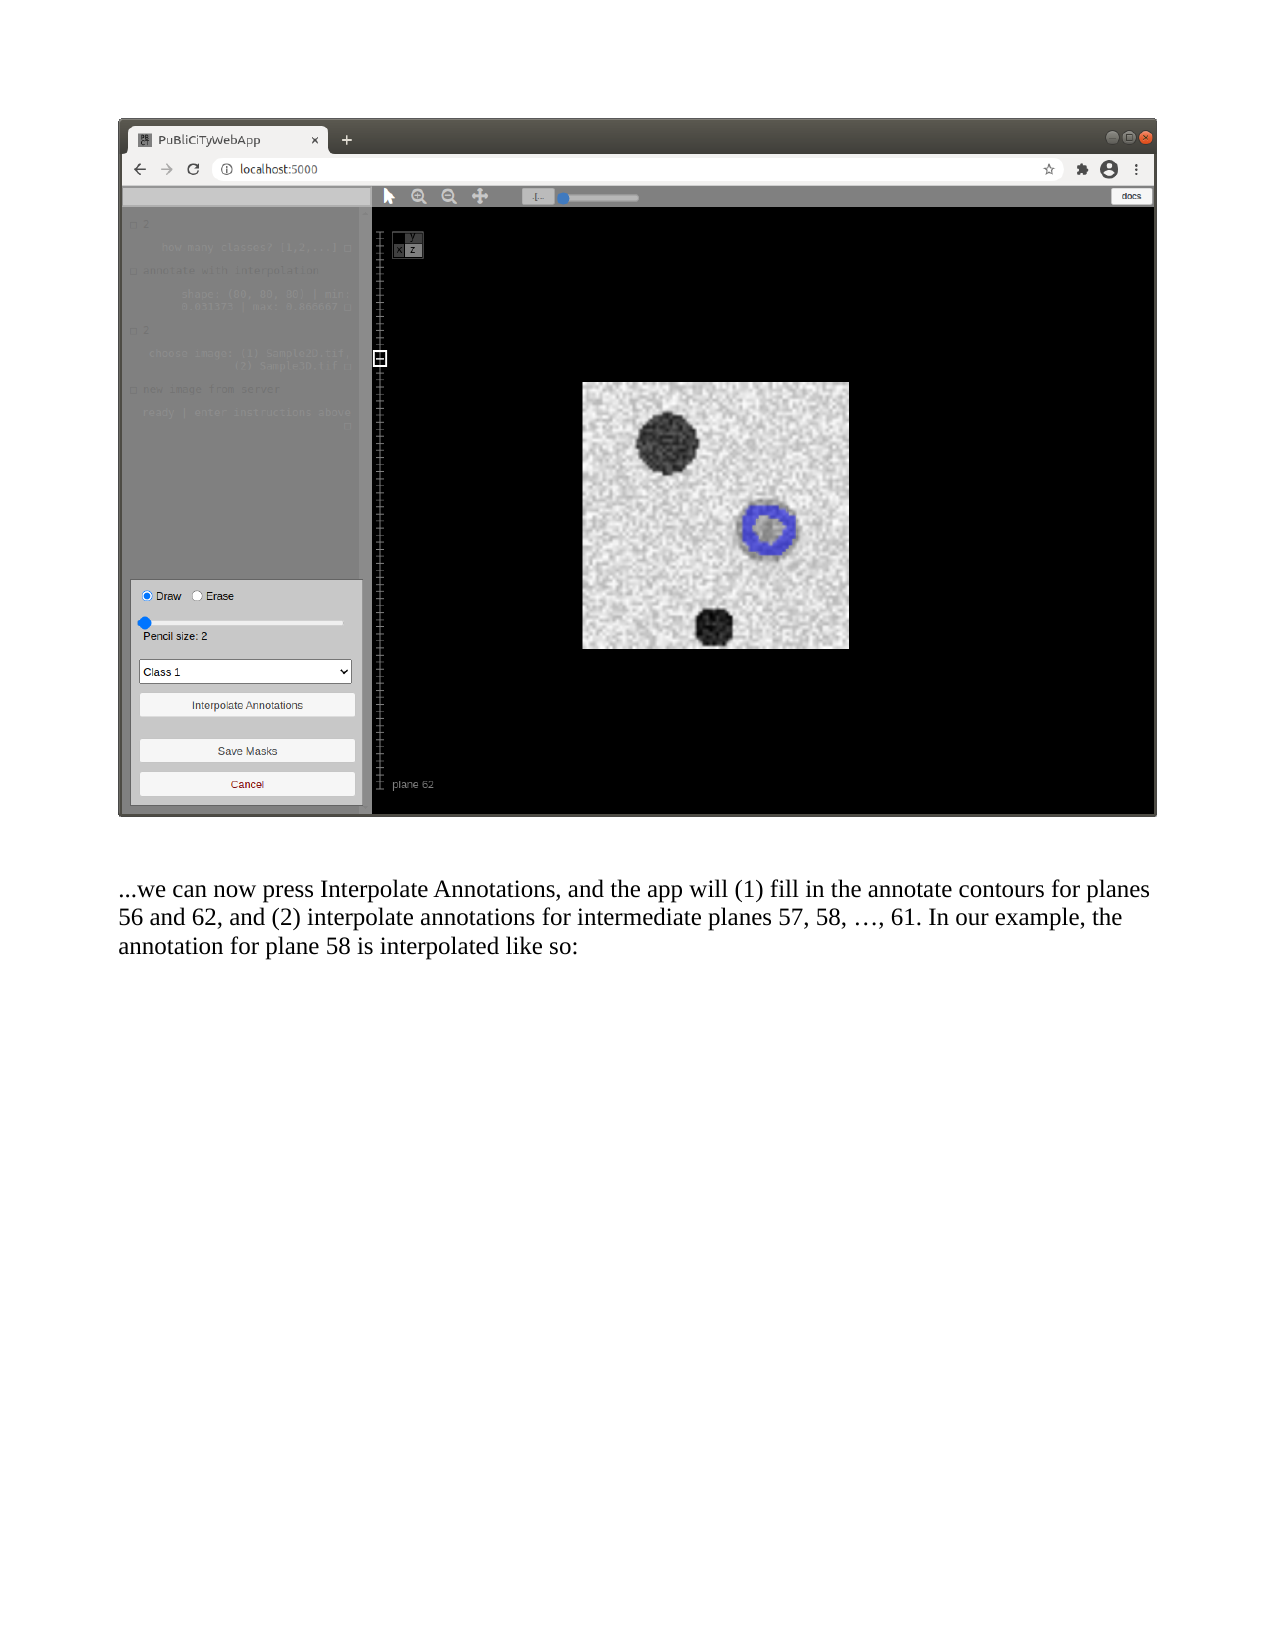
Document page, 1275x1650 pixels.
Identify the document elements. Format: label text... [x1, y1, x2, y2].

text ...we can now press Interpolate Annotations, and the app will (1) fill in the annotate contours for planes 56 and 62, and (2) interpolate annotations for intermediate planes 57, 58, …, 61. In our example, the annotation for plane 58 is interpolated like so: [118, 874, 1157, 960]
picture [118, 118, 1157, 817]
